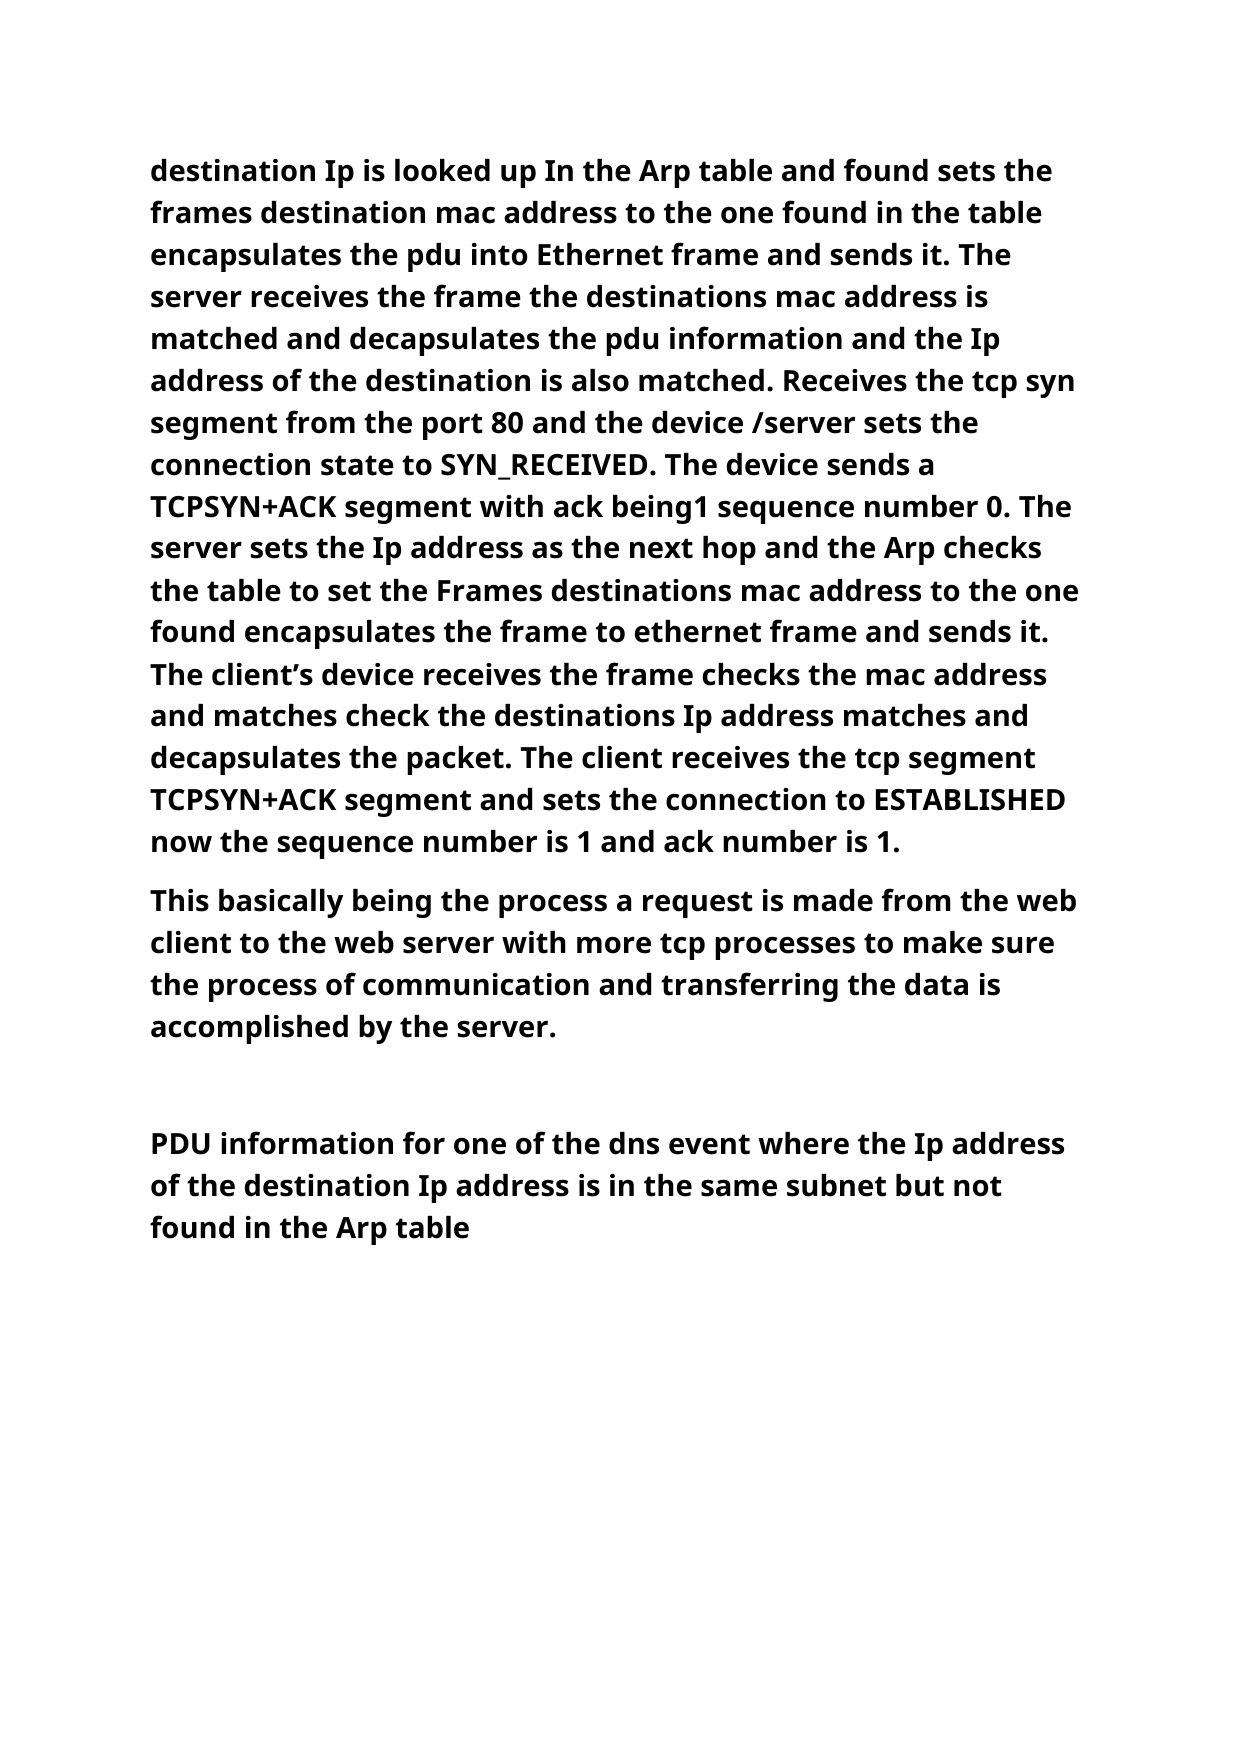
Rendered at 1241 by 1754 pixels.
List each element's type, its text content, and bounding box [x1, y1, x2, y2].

text destination Ip is looked up In the Arp table and found sets the frames destination mac address to the one found in the table encapsulates the pdu into Ethernet frame and sends it. The server receives the frame the destinations mac address is matched and decapsulates the pdu information and the Ip address of the destination is also matched. Receives the tcp syn segment from the port 80 and the device /server sets the connection state to SYN_RECEIVED. The device sends a TCPSYN+ACK segment with ack being1 sequence number 0. The server sets the Ip address as the next hop and the Arp checks the table to set the Frames destinations mac address to the one found encapsulates the frame to ethernet frame and sends it. The client’s device receives the frame checks the mac address and matches check the destinations Ip address matches and decapsulates the packet. The client receives the tcp segment TCPSYN+ACK segment and sets the connection to ESTABLISHED now the sequence number is 1 and ack number is 1. [150, 150, 1090, 861]
text PDU information for one of the dns event where the Ip address of the destination Ip address is in the same subnet but not found in the Arp table [150, 1123, 1090, 1247]
text This basically being the process a request is made from the web client to the web server with more tcp processes to make sure the process of communication and transferring the data is accomplished by the server. [150, 880, 1090, 1046]
